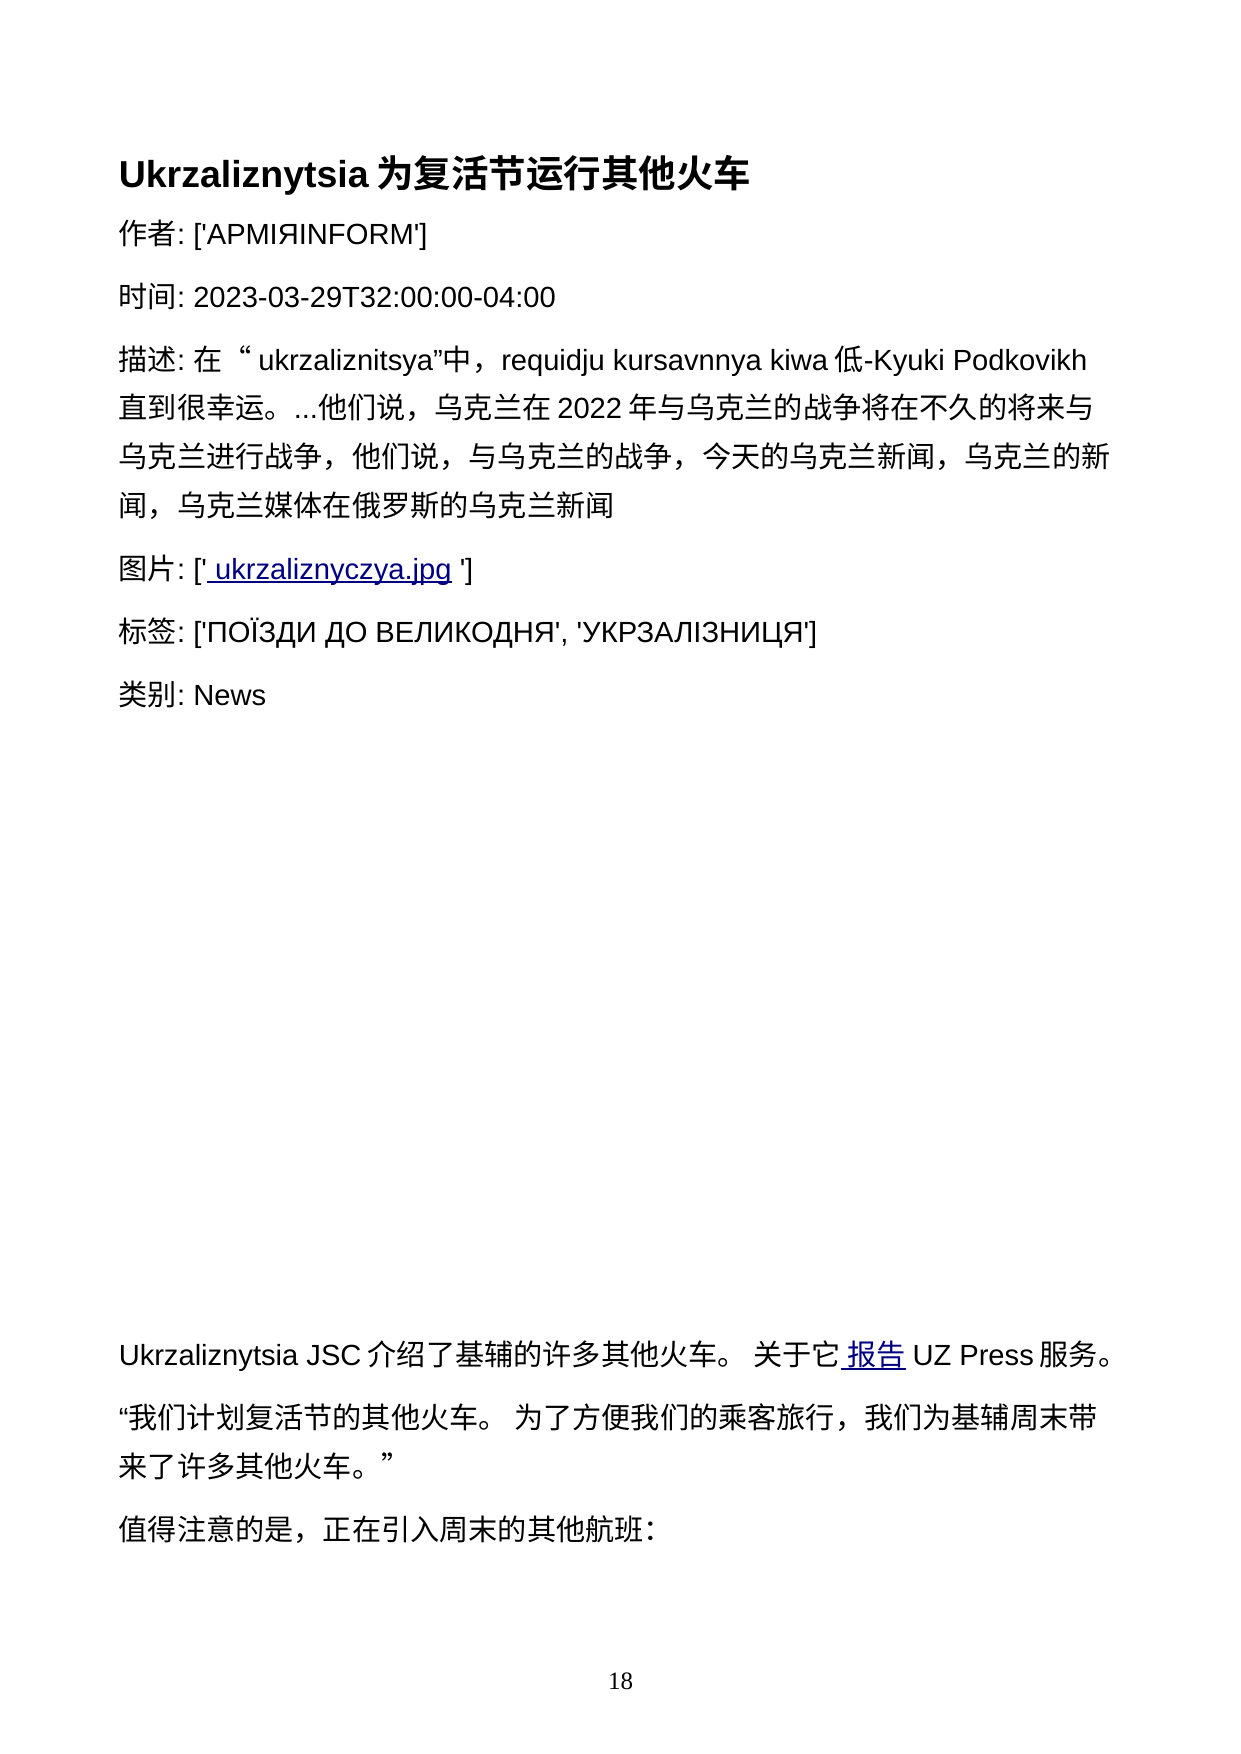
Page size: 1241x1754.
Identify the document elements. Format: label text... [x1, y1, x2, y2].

text 描述: 在“ ukrzaliznitsya”中，requidju kursavnnya kiwa低-Kyuki Podkovikh直到很幸运。...他们说，乌克兰在2022年与乌克兰的战争将在不久的将来与乌克兰进行战争，他们说，与乌克兰的战争，今天的乌克兰新闻，乌克兰的新闻，乌克兰媒体在俄罗斯的乌克兰新闻 [118, 337, 1122, 524]
text 值得注意的是，正在引入周末的其他航班： [118, 1506, 1122, 1549]
text 时间: 2023-03-29T32:00:00-04:00 [118, 273, 1122, 316]
text 标签: ['ПОЇЗДИ ДО ВЕЛИКОДНЯ', 'УКРЗАЛІЗНИЦЯ'] [118, 608, 1122, 651]
text “我们计划复活节的其他火车。 为了方便我们的乘客旅行，我们为基辅周末带来了许多其他火车。” [118, 1395, 1122, 1486]
text Ukrzaliznytsia JSC介绍了基辅的许多其他火车。 关于它 报告 UZ Press服务。 [118, 735, 1122, 1374]
text 作者: ['АРМІЯINFORM'] [118, 210, 1122, 253]
subtitle Ukrzaliznytsia为复活节运行其他火车 [118, 143, 1122, 198]
text 类别: News [118, 672, 1122, 714]
text 图片: [' ukrzaliznyczya.jpg '] [118, 545, 1122, 588]
